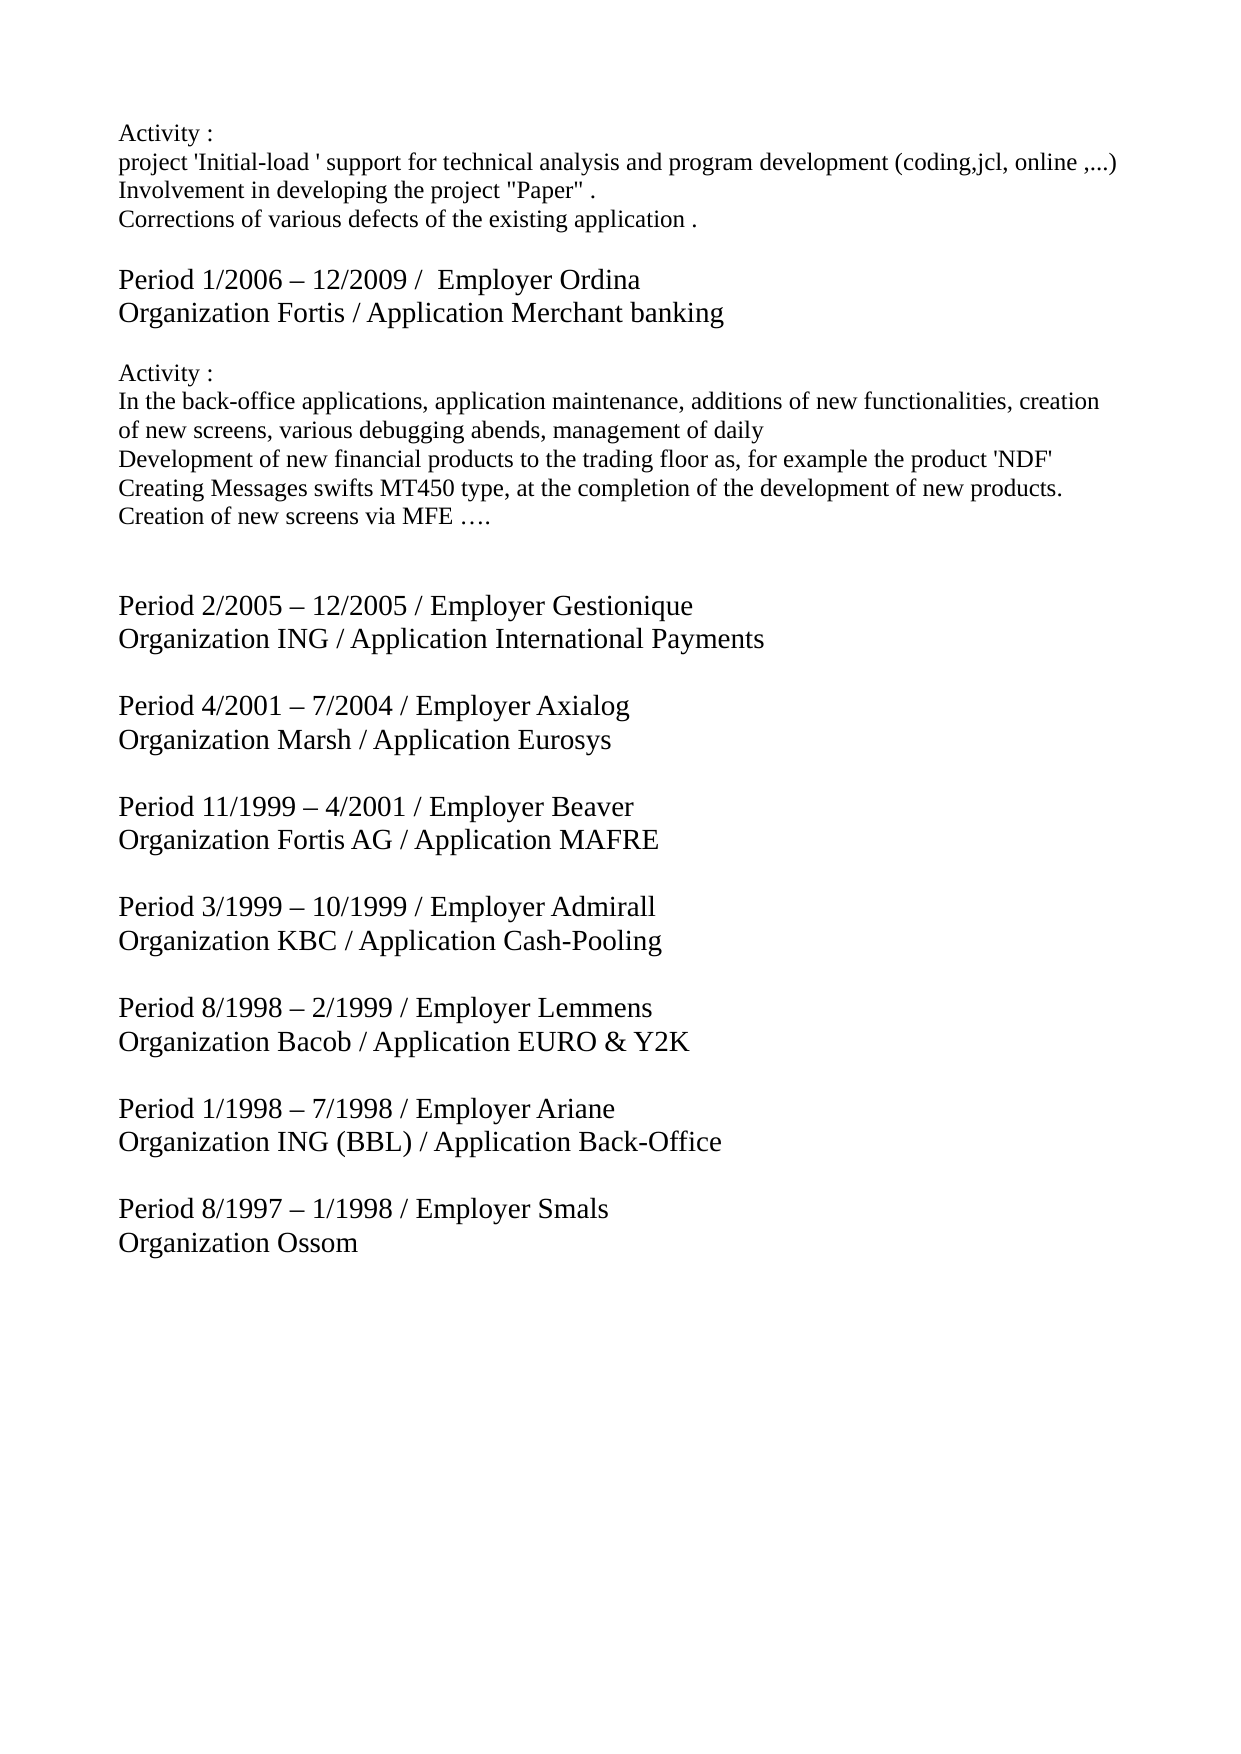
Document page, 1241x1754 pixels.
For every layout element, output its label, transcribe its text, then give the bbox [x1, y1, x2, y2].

text Period 4/2001 – 7/2004 / Employer Axialog [118, 688, 1122, 722]
text Organization Bacob / Application EURO & Y2K [118, 1024, 1122, 1057]
text Activity : [118, 358, 1122, 386]
text Period 1/1998 – 7/1998 / Employer Ariane [118, 1091, 1122, 1124]
text project 'Initial-load ' support for technical analysis and program development (coding,jcl, online ,...) [118, 147, 1122, 176]
text Period 11/1999 – 4/2001 / Employer Beaver [118, 789, 1122, 822]
text Creation of new screens via MFE …. [118, 501, 1122, 530]
text Corrections of various defects of the existing application . [118, 204, 1122, 233]
text Organization ING / Application International Payments [118, 621, 1122, 655]
text Organization KBC / Application Cash-Pooling [118, 923, 1122, 957]
text Organization Ossom [118, 1225, 1122, 1258]
text Involvement in developing the project "Paper" . [118, 176, 1122, 204]
text Period 2/2005 – 12/2005 / Employer Gestionique [118, 588, 1122, 621]
text Activity : [118, 118, 1122, 147]
text Creating Messages swifts MT450 type, at the completion of the development of new products. [118, 473, 1122, 501]
text Organization Fortis / Application Merchant banking [118, 295, 1122, 329]
text Organization Fortis AG / Application MAFRE [118, 822, 1122, 856]
text Organization Marsh / Application Eurosys [118, 722, 1122, 755]
text Organization ING (BBL) / Application Back-Office [118, 1124, 1122, 1158]
text Period 8/1998 – 2/1999 / Employer Lemmens [118, 990, 1122, 1024]
text Period 8/1997 – 1/1998 / Employer Smals [118, 1191, 1122, 1225]
text Period 1/2006 – 12/2009 / Employer Ordina [118, 262, 1122, 295]
text In the back-office applications, application maintenance, additions of new functionalities, creation of new screens, various debugging abends, management of daily [118, 386, 1122, 444]
text Period 3/1999 – 10/1999 / Employer Admirall [118, 889, 1122, 923]
text Development of new financial products to the trading floor as, for example the product 'NDF' [118, 444, 1122, 473]
